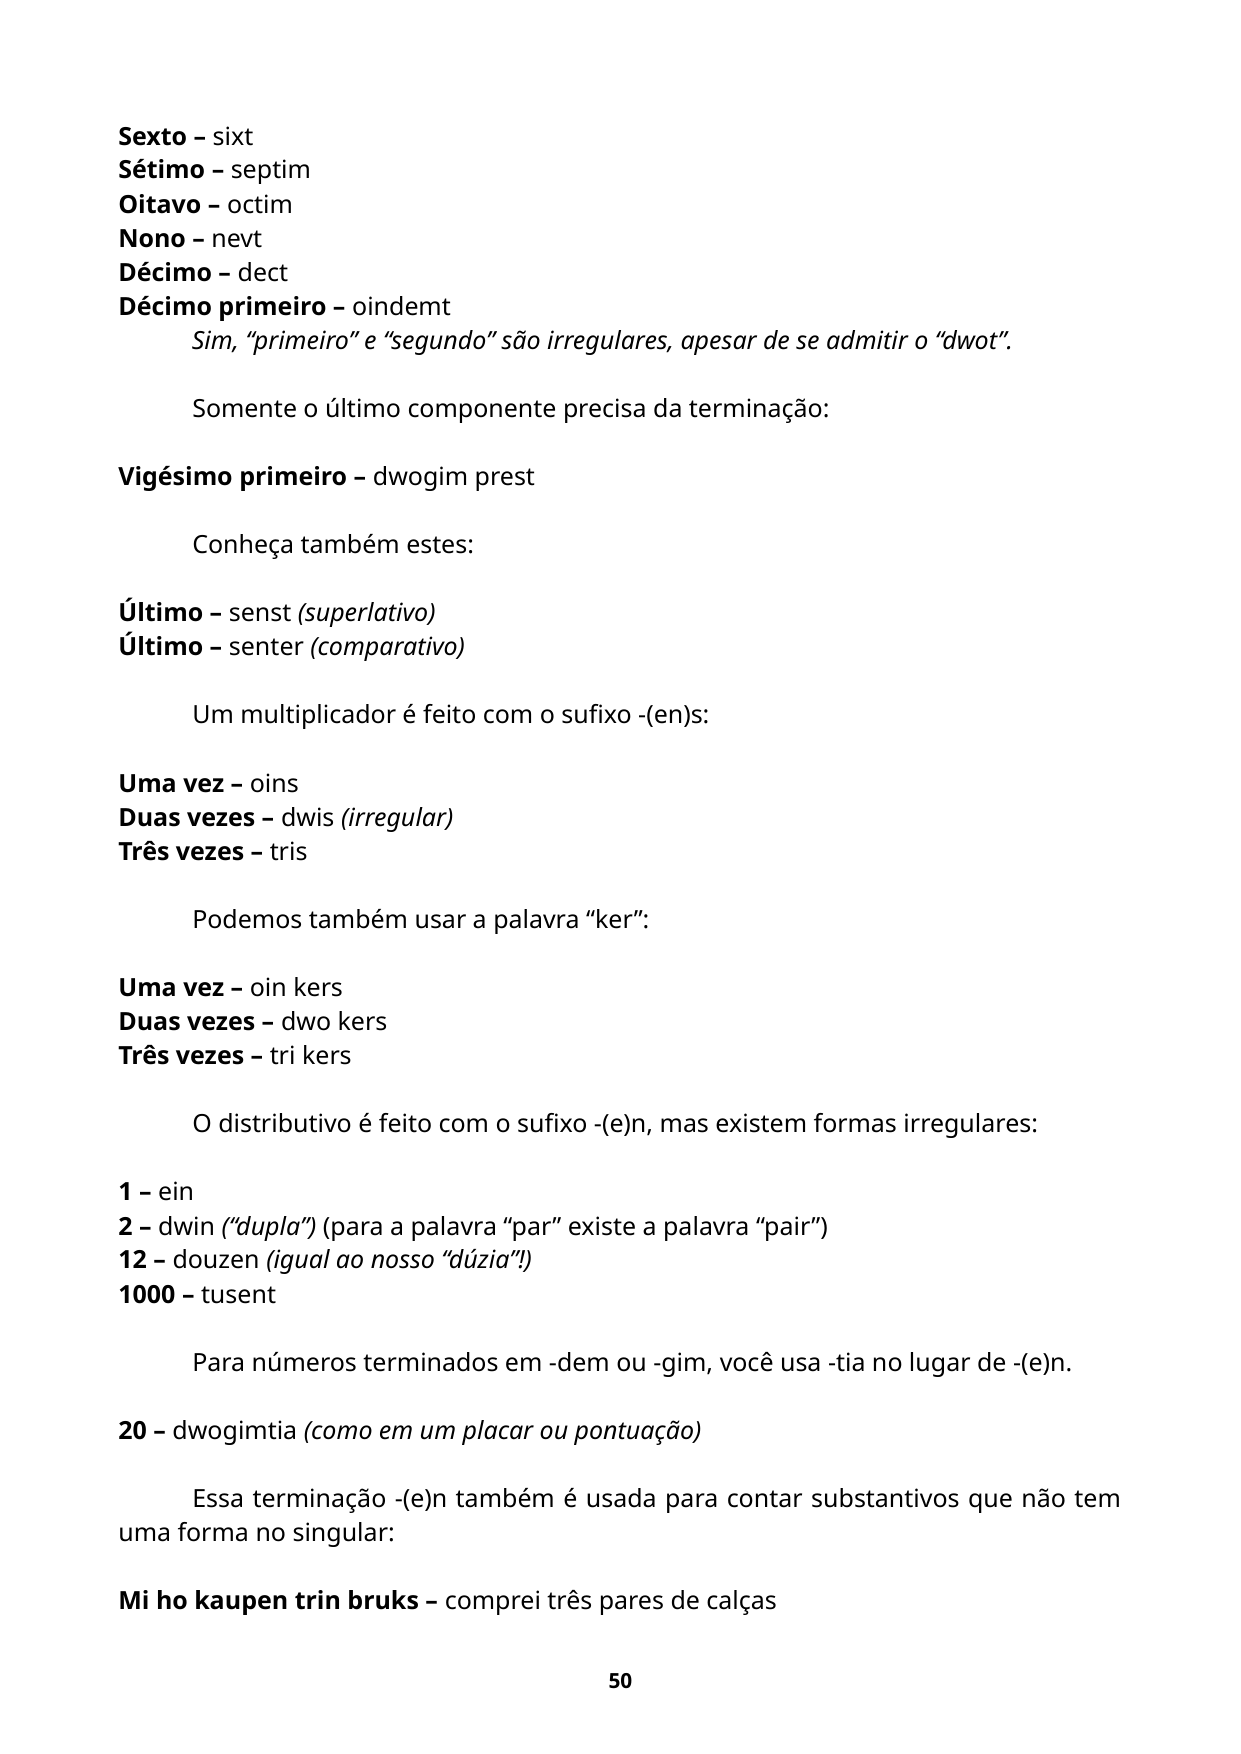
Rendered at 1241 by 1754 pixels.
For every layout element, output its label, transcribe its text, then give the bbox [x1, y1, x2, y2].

text 12 – douzen (igual ao nosso “dúzia”!) [118, 1242, 1122, 1276]
text 2 – dwin (“dupla”) (para a palavra “par” existe a palavra “pair”) [118, 1208, 1122, 1242]
text Duas vezes – dwis (irregular) [118, 799, 1122, 833]
text Três vezes – tri kers [118, 1038, 1122, 1072]
text Conheça também estes: [118, 527, 1122, 561]
text Mi ho kaupen trin bruks – comprei três pares de calças [118, 1583, 1122, 1617]
text Três vezes – tris [118, 833, 1122, 867]
text 20 – dwogimtia (como em um placar ou pontuação) [118, 1412, 1122, 1447]
text O distributivo é feito com o sufixo -(e)n, mas existem formas irregulares: [118, 1106, 1122, 1140]
text Vigésimo primeiro – dwogim prest [118, 459, 1122, 493]
text Sétimo – septim [118, 152, 1122, 186]
text Duas vezes – dwo kers [118, 1004, 1122, 1038]
text Um multiplicador é feito com o sufixo -(en)s: [118, 697, 1122, 731]
text Essa terminação -(e)n também é usada para contar substantivos que não tem uma forma no singular: [118, 1481, 1122, 1549]
text Último – senst (superlativo) [118, 595, 1122, 629]
text Sim, “primeiro” e “segundo” são irregulares, apesar de se admitir o “dwot”. [192, 322, 1122, 357]
text Nono – nevt [118, 220, 1122, 254]
text Podemos também usar a palavra “ker”: [118, 902, 1122, 936]
text Uma vez – oins [118, 765, 1122, 799]
text Para números terminados em -dem ou -gim, você usa -tia no lugar de -(e)n. [118, 1344, 1122, 1378]
text Último – senter (comparativo) [118, 629, 1122, 663]
text Décimo – dect [118, 254, 1122, 288]
text Sexto – sixt [118, 118, 1122, 152]
text Uma vez – oin kers [118, 970, 1122, 1004]
text Somente o último componente precisa da terminação: [118, 391, 1122, 425]
text Oitavo – octim [118, 186, 1122, 220]
text 1000 – tusent [118, 1276, 1122, 1310]
text Décimo primeiro – oindemt [118, 288, 1122, 322]
text 1 – ein [118, 1174, 1122, 1208]
